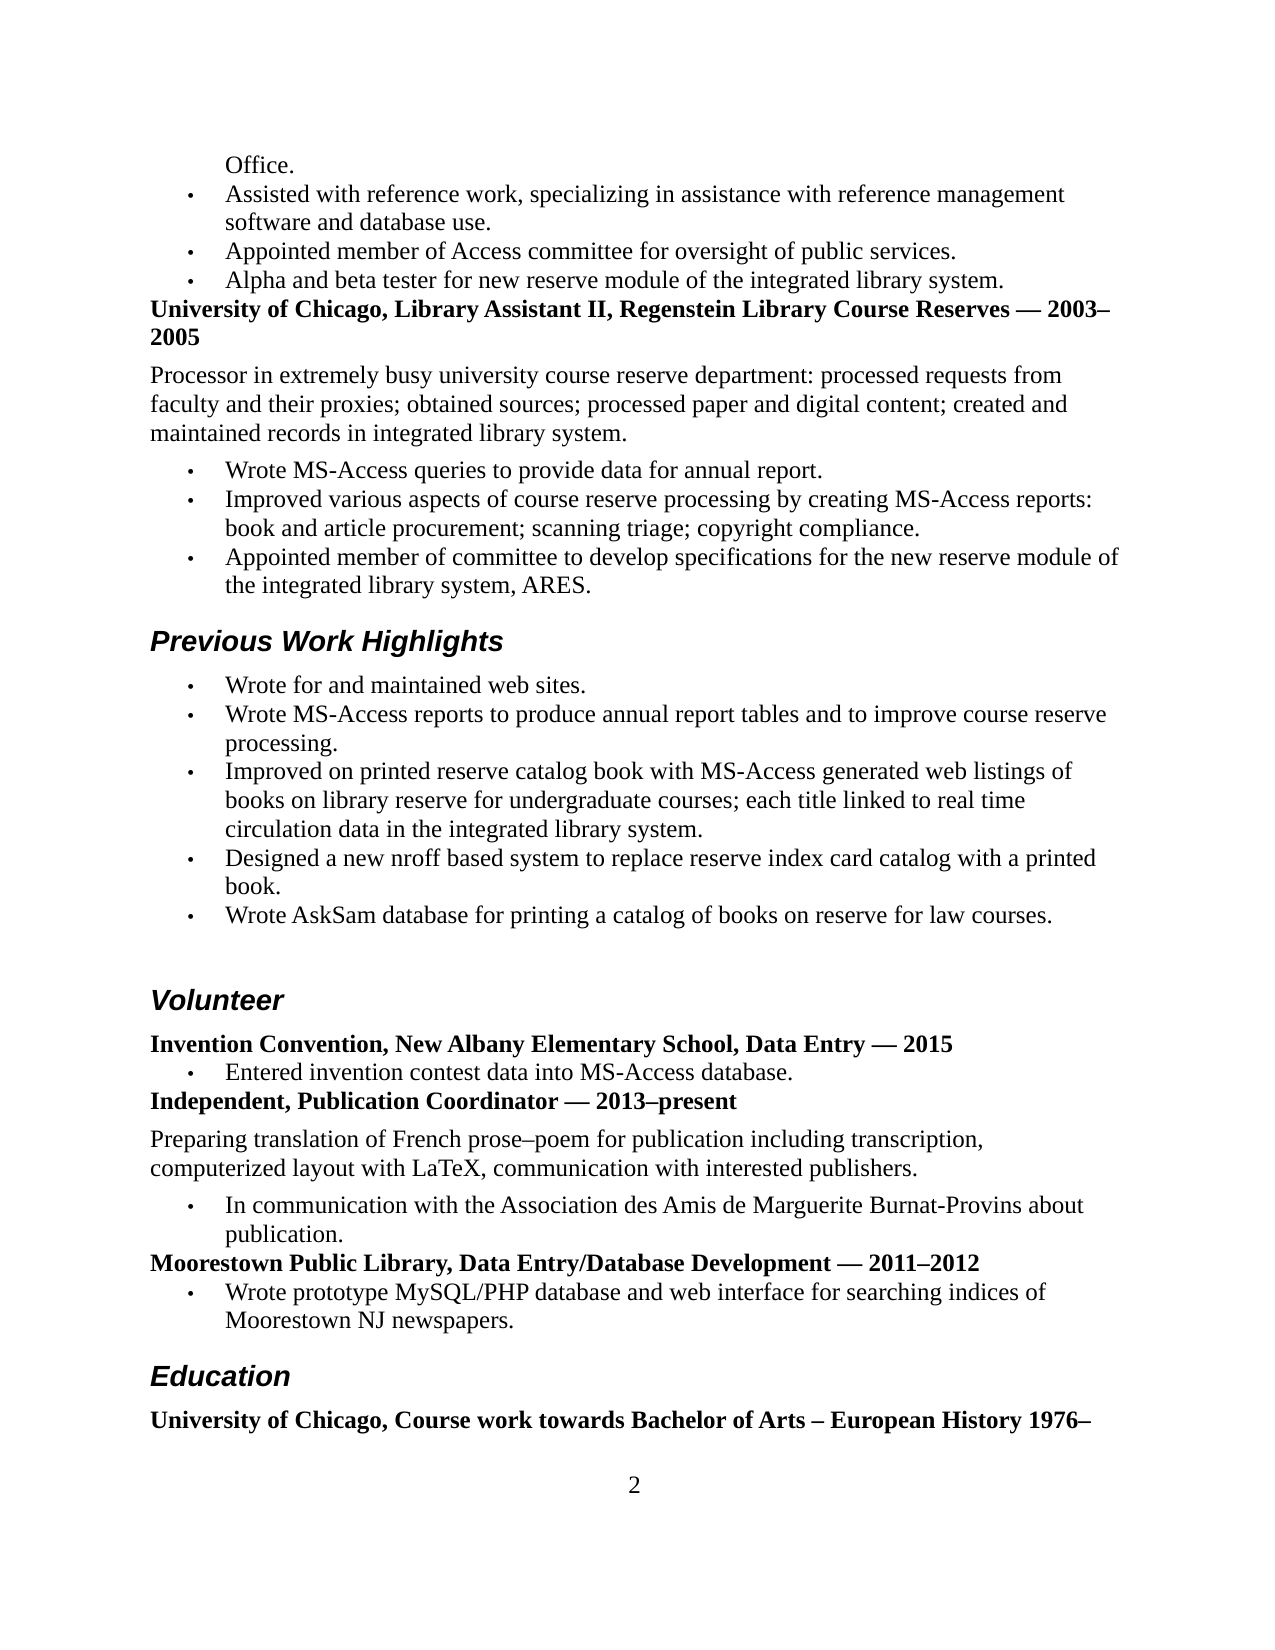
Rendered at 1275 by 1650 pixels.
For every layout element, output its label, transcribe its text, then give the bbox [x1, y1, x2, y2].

subtitle Previous Work Highlights [150, 624, 1125, 658]
text Processor in extremely busy university course reserve department: processed requests from faculty and their proxies; obtained sources; processed paper and digital content; created and maintained records in integrated library system. [150, 360, 1125, 446]
list Improved various aspects of course reserve processing by creating MS-Access reports: book and article procurement; scanning triage; copyright compliance. [187, 484, 1125, 542]
text Preparing translation of French prose–poem for publication including transcription, computerized layout with LaTeX, communication with interested publishers. [150, 1124, 1125, 1181]
list Designed a new nroff based system to replace reserve index card catalog with a printed book. [187, 843, 1125, 900]
list Entered invention contest data into MS-Access database. [187, 1057, 1125, 1086]
text Moorestown Public Library, Data Entry/Database Development — 2011–2012 [150, 1248, 1125, 1277]
text University of Chicago, Library Assistant II, Regenstein Library Course Reserves — 2003–2005 [150, 294, 1125, 351]
list Appointed member of Access committee for oversight of public services. [187, 236, 1125, 265]
list Alpha and beta tester for new reserve module of the integrated library system. [187, 265, 1125, 294]
list Wrote MS-Access reports to produce annual report tables and to improve course reserve processing. [187, 699, 1125, 756]
list In communication with the Association des Amis de Marguerite Burnat-Provins about publication. [187, 1190, 1125, 1248]
text University of Chicago, Course work towards Bachelor of Arts – European History 1976– [150, 1405, 1125, 1434]
text Invention Convention, New Albany Elementary School, Data Entry — 2015 [150, 1029, 1125, 1057]
list Wrote MS-Access queries to provide data for annual report. [187, 455, 1125, 484]
list Assisted with reference work, specializing in assistance with reference management software and database use. [187, 179, 1125, 236]
list Office. [187, 150, 1125, 179]
text Independent, Publication Coordinator — 2013–present [150, 1086, 1125, 1115]
list Wrote prototype MySQL/PHP database and web interface for searching indices of Moorestown NJ newspapers. [187, 1277, 1125, 1334]
subtitle Volunteer [150, 983, 1125, 1016]
list Appointed member of committee to develop specifications for the new reserve module of the integrated library system, ARES. [187, 542, 1125, 599]
subtitle Education [150, 1359, 1125, 1393]
list Improved on printed reserve catalog book with MS-Access generated web listings of books on library reserve for undergraduate courses; each title linked to real time circulation data in the integrated library system. [187, 756, 1125, 843]
list Wrote AskSam database for printing a catalog of books on reserve for law courses. [187, 900, 1125, 958]
list Wrote for and maintained web sites. [187, 670, 1125, 699]
